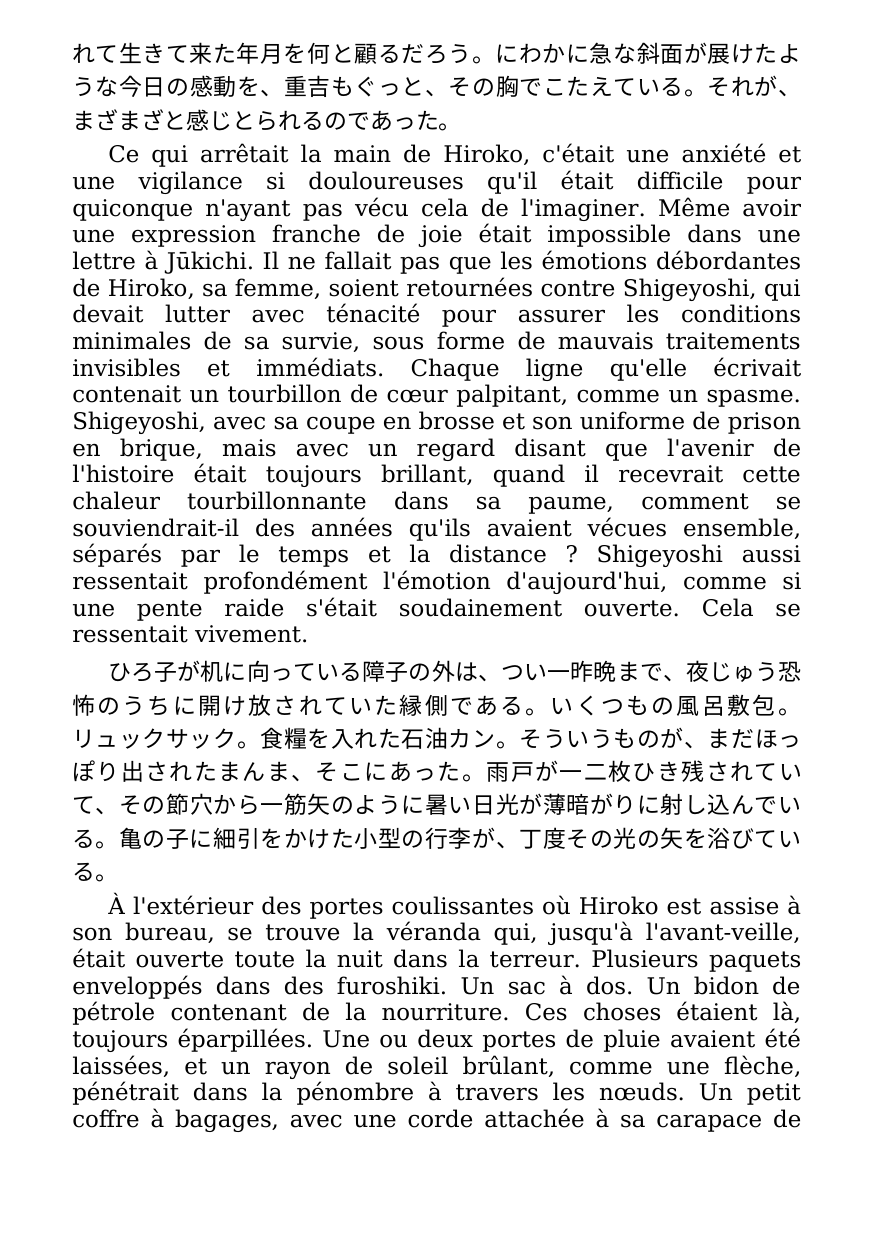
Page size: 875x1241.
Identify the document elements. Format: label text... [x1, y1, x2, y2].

text れて生きて来た年月を何と顧るだろう。にわかに急な斜面が展けたような今日の感動を、重吉もぐっと、その胸でこたえている。それが、まざまざと感じとられるのであった。 [72, 36, 802, 136]
text ひろ子が机に向っている障子の外は、つい一昨晩まで、夜じゅう恐怖のうちに開け放されていた縁側である。いくつもの風呂敷包。リュックサック。食糧を入れた石油カン。そういうものが、まだほっぽり出されたまんま、そこにあった。雨戸が一二枚ひき残されていて、その節穴から一筋矢のように暑い日光が薄暗がりに射し込んでいる。亀の子に細引をかけた小型の行李が、丁度その光の矢を浴びている。 [72, 654, 802, 887]
text Ce qui arrêtait la main de Hiroko, c'était une anxiété et une vigilance si douloureuses qu'il était difficile pour quiconque n'ayant pas vécu cela de l'imaginer. Même avoir une expression franche de joie était impossible dans une lettre à Jūkichi. Il ne fallait pas que les émotions débordantes de Hiroko, sa femme, soient retournées contre Shigeyoshi, qui devait lutter avec ténacité pour assurer les conditions minimales de sa survie, sous forme de mauvais traitements invisibles et immédiats. Chaque ligne qu'elle écrivait contenait un tourbillon de cœur palpitant, comme un spasme. Shigeyoshi, avec sa coupe en brosse et son uniforme de prison en brique, mais avec un regard disant que l'avenir de l'histoire était toujours brillant, quand il recevrait cette chaleur tourbillonnante dans sa paume, comment se souviendrait-il des années qu'ils avaient vécues ensemble, séparés par le temps et la distance ? Shigeyoshi aussi ressentait profondément l'émotion d'aujourd'hui, comme si une pente raide s'était soudainement ouverte. Cela se ressentait vivement. [72, 142, 802, 648]
text À l'extérieur des portes coulissantes où Hiroko est assise à son bureau, se trouve la véranda qui, jusqu'à l'avant-veille, était ouverte toute la nuit dans la terreur. Plusieurs paquets enveloppés dans des furoshiki. Un sac à dos. Un bidon de pétrole contenant de la nourriture. Ces choses étaient là, toujours éparpillées. Une ou deux portes de pluie avaient été laissées, et un rayon de soleil brûlant, comme une flèche, pénétrait dans la pénombre à travers les nœuds. Un petit coffre à bagages, avec une corde attachée à sa carapace de [72, 893, 802, 1133]
